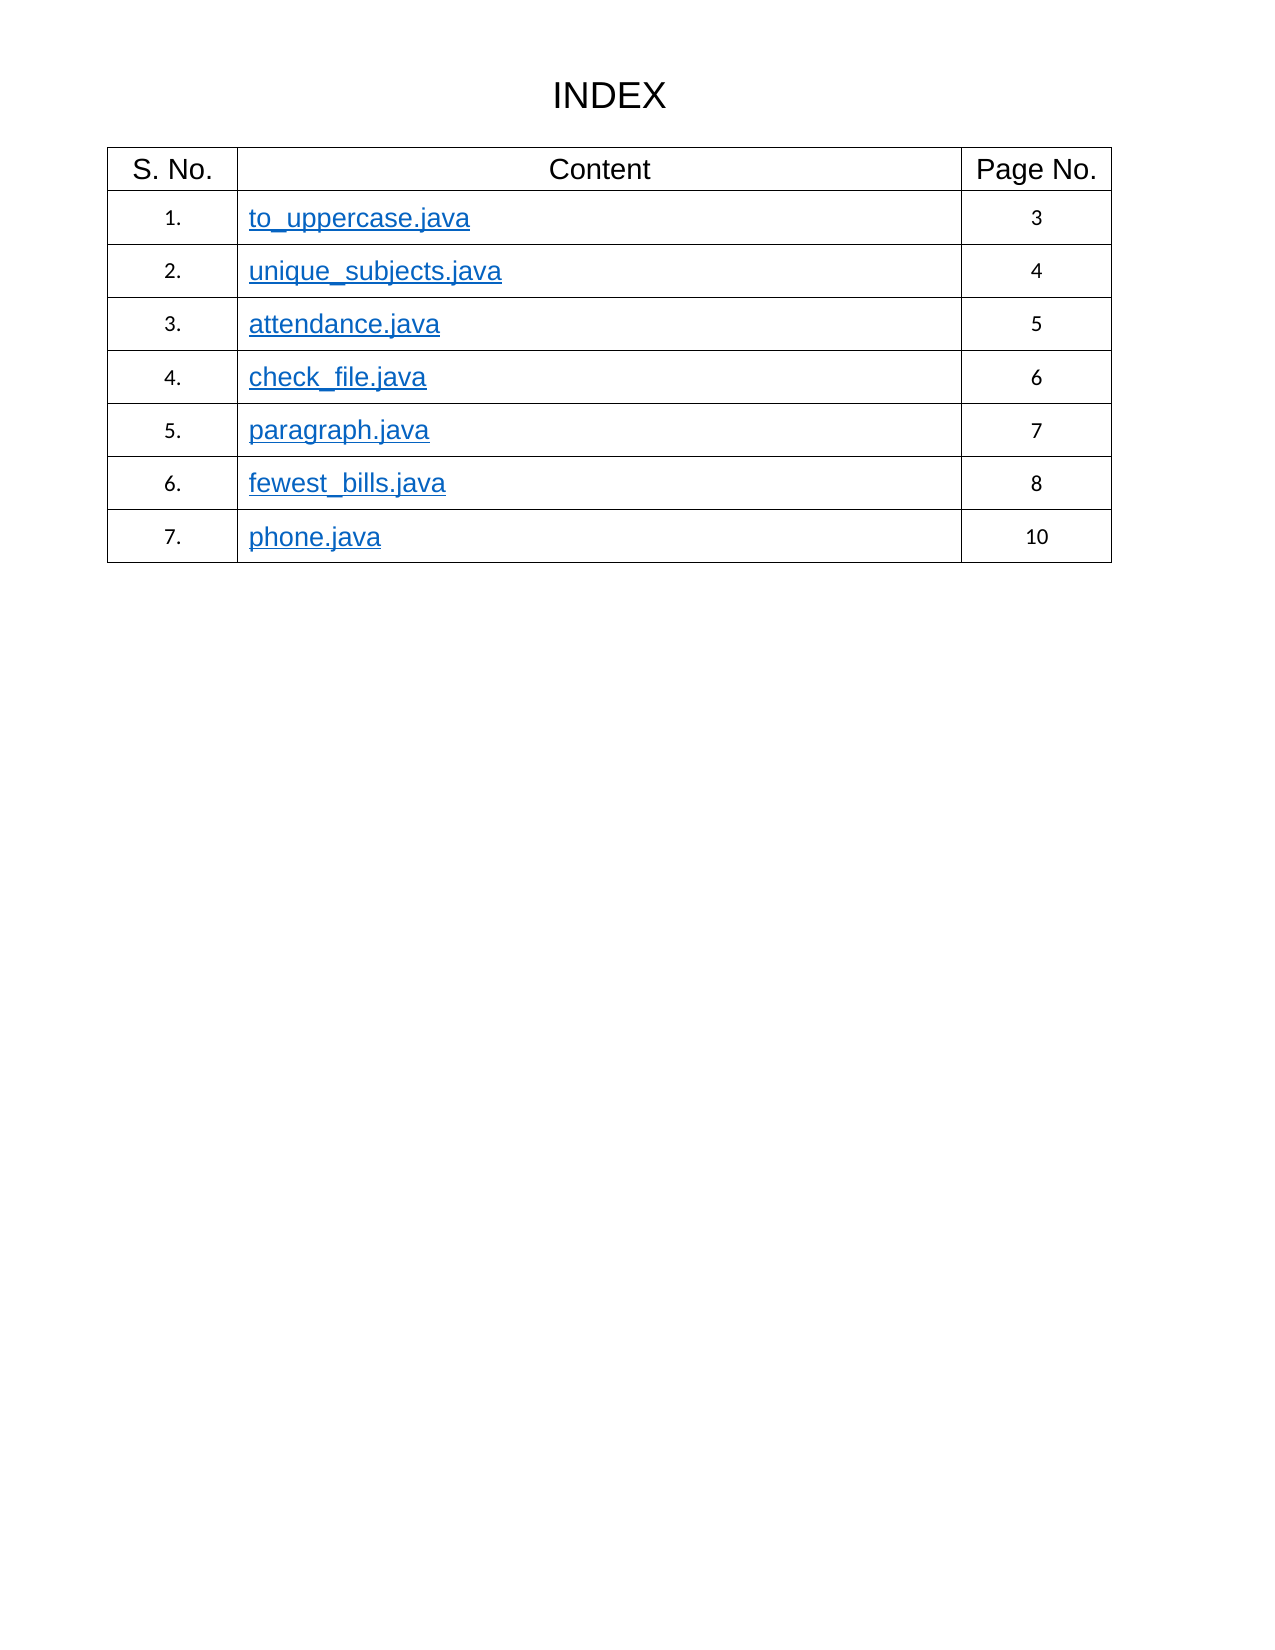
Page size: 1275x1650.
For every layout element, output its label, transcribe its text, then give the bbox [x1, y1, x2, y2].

table_cell 8 [962, 457, 1111, 509]
table_cell 4. [108, 351, 237, 403]
table_cell paragraph.java [238, 404, 961, 456]
table_cell fewest_bills.java [238, 457, 961, 509]
table_cell 5 [962, 298, 1111, 350]
table_cell 7. [108, 510, 237, 562]
table_cell phone.java [238, 510, 961, 562]
table_cell 10 [962, 510, 1111, 562]
table_cell 1. [108, 191, 237, 243]
table_cell 5. [108, 404, 237, 456]
table_cell 7 [962, 404, 1111, 456]
table_cell check_file.java [238, 351, 961, 403]
table_cell unique_subjects.java [238, 245, 961, 297]
table_cell 4 [962, 245, 1111, 297]
table_cell 2. [108, 245, 237, 297]
table_cell 3. [108, 298, 237, 350]
table_cell to_uppercase.java [238, 191, 961, 243]
text INDEX [64, 73, 1154, 116]
table_header S. No. [108, 148, 237, 190]
table_cell 6 [962, 351, 1111, 403]
table_cell attendance.java [238, 298, 961, 350]
table_cell 3 [962, 191, 1111, 243]
table_header Content [238, 148, 961, 190]
table_cell 6. [108, 457, 237, 509]
table_header Page No. [962, 148, 1111, 190]
